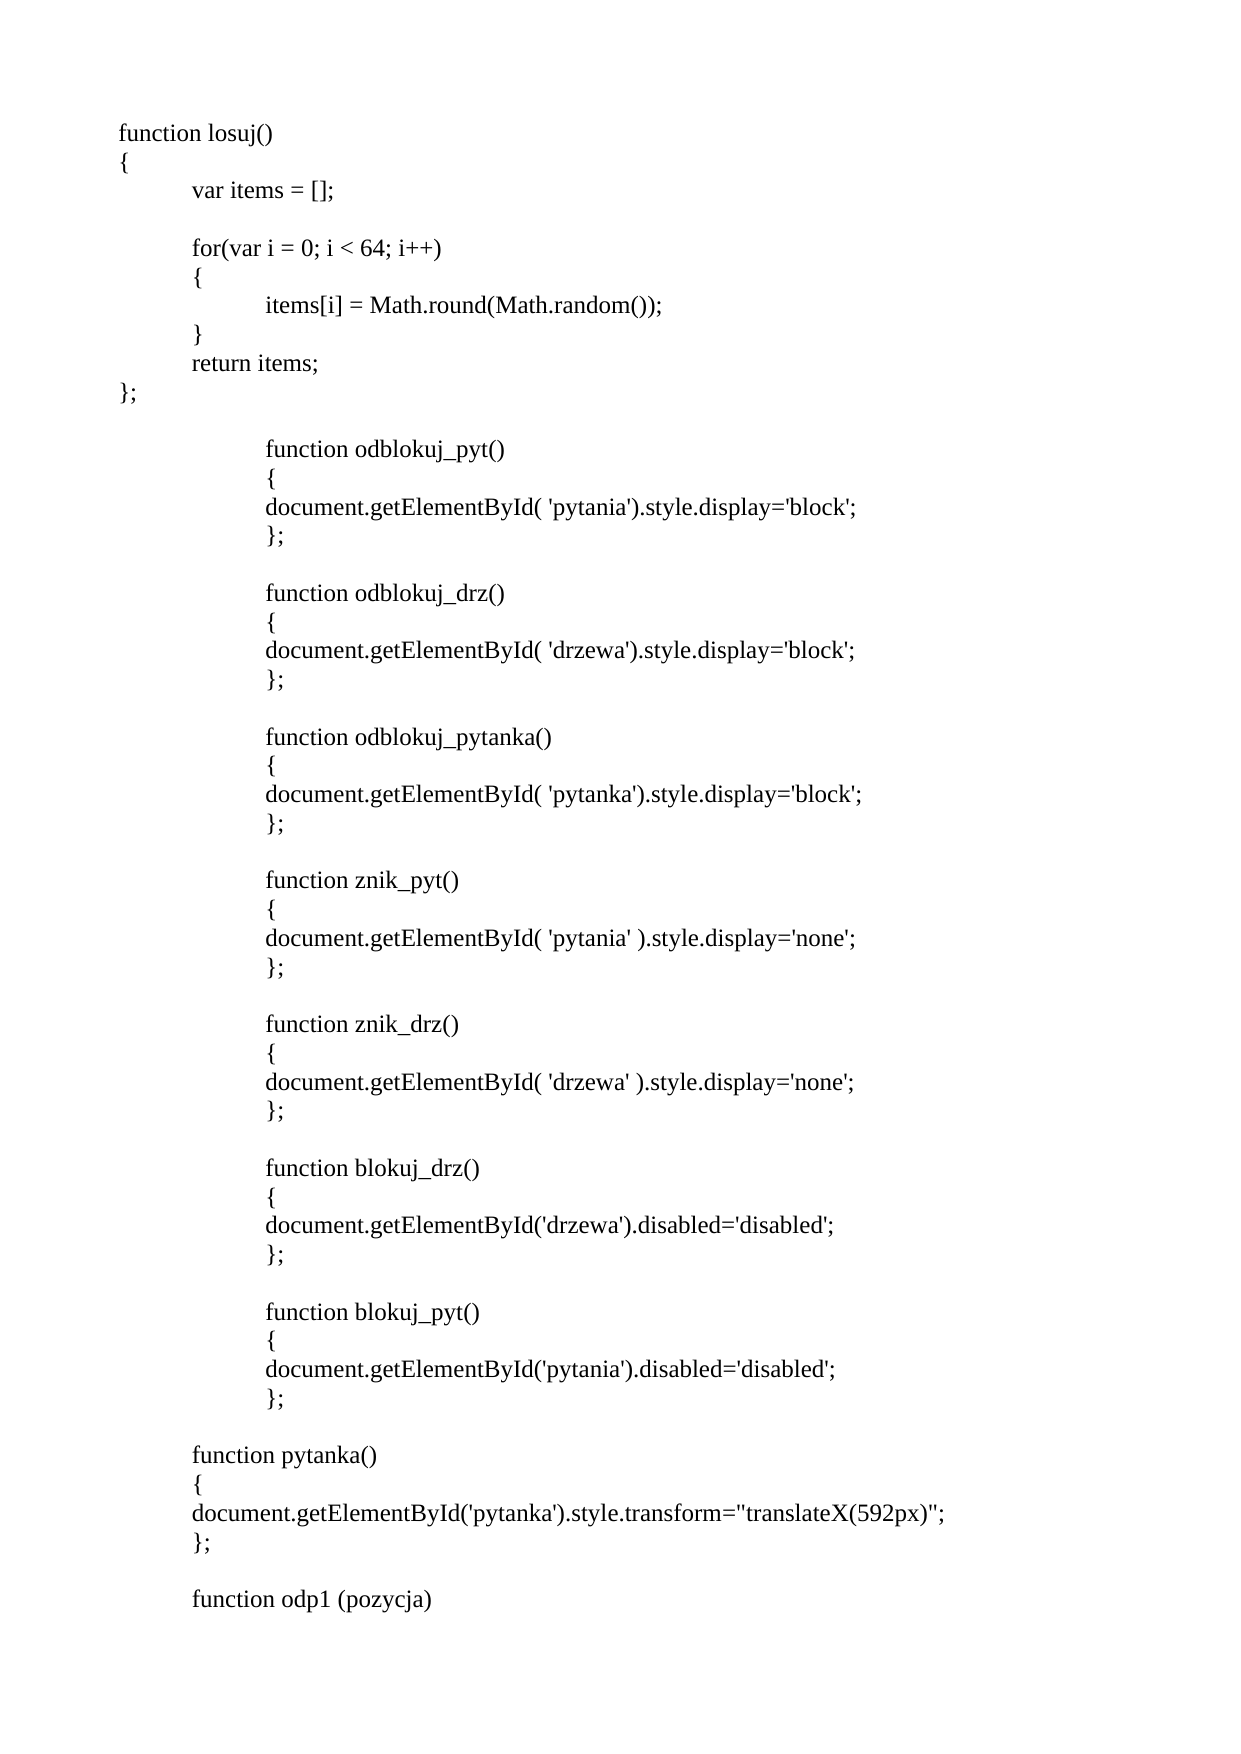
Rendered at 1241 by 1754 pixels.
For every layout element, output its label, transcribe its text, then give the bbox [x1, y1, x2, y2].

text { [118, 262, 1122, 291]
text document.getElementById('pytanka').style.transform="translateX(592px)"; [118, 1498, 1122, 1527]
text document.getElementById( 'pytania' ).style.display='none'; [118, 923, 1122, 952]
text function blokuj_drz() [118, 1153, 1122, 1182]
text }; [118, 377, 1122, 406]
text }; [118, 952, 1122, 981]
text } [118, 319, 1122, 348]
text }; [118, 1383, 1122, 1412]
text }; [118, 1239, 1122, 1268]
text function odblokuj_pytanka() [118, 722, 1122, 751]
text document.getElementById('drzewa').disabled='disabled'; [118, 1211, 1122, 1239]
text function odblokuj_pyt() [118, 434, 1122, 463]
text { [118, 607, 1122, 636]
text items[i] = Math.round(Math.random()); [118, 291, 1122, 319]
text function pytanka() [118, 1441, 1122, 1469]
text function odp1 (pozycja) [118, 1584, 1122, 1613]
text document.getElementById( 'drzewa').style.display='block'; [118, 636, 1122, 664]
text document.getElementById( 'pytania').style.display='block'; [118, 492, 1122, 521]
text function znik_pyt() [118, 866, 1122, 894]
text { [118, 1182, 1122, 1211]
text document.getElementById( 'pytanka').style.display='block'; [118, 779, 1122, 808]
text function losuj() [118, 118, 1122, 147]
text { [118, 463, 1122, 492]
text function blokuj_pyt() [118, 1297, 1122, 1326]
text { [118, 1469, 1122, 1498]
text var items = []; [118, 176, 1122, 204]
text document.getElementById( 'drzewa' ).style.display='none'; [118, 1067, 1122, 1096]
text }; [118, 1096, 1122, 1124]
text function odblokuj_drz() [118, 578, 1122, 607]
text { [118, 894, 1122, 923]
text }; [118, 1527, 1122, 1556]
text { [118, 147, 1122, 176]
text }; [118, 521, 1122, 549]
text { [118, 1326, 1122, 1354]
text { [118, 1038, 1122, 1067]
text document.getElementById('pytania').disabled='disabled'; [118, 1354, 1122, 1383]
text }; [118, 808, 1122, 837]
text function znik_drz() [118, 1009, 1122, 1038]
text for(var i = 0; i < 64; i++) [118, 233, 1122, 262]
text return items; [118, 348, 1122, 377]
text { [118, 751, 1122, 779]
text }; [118, 664, 1122, 693]
